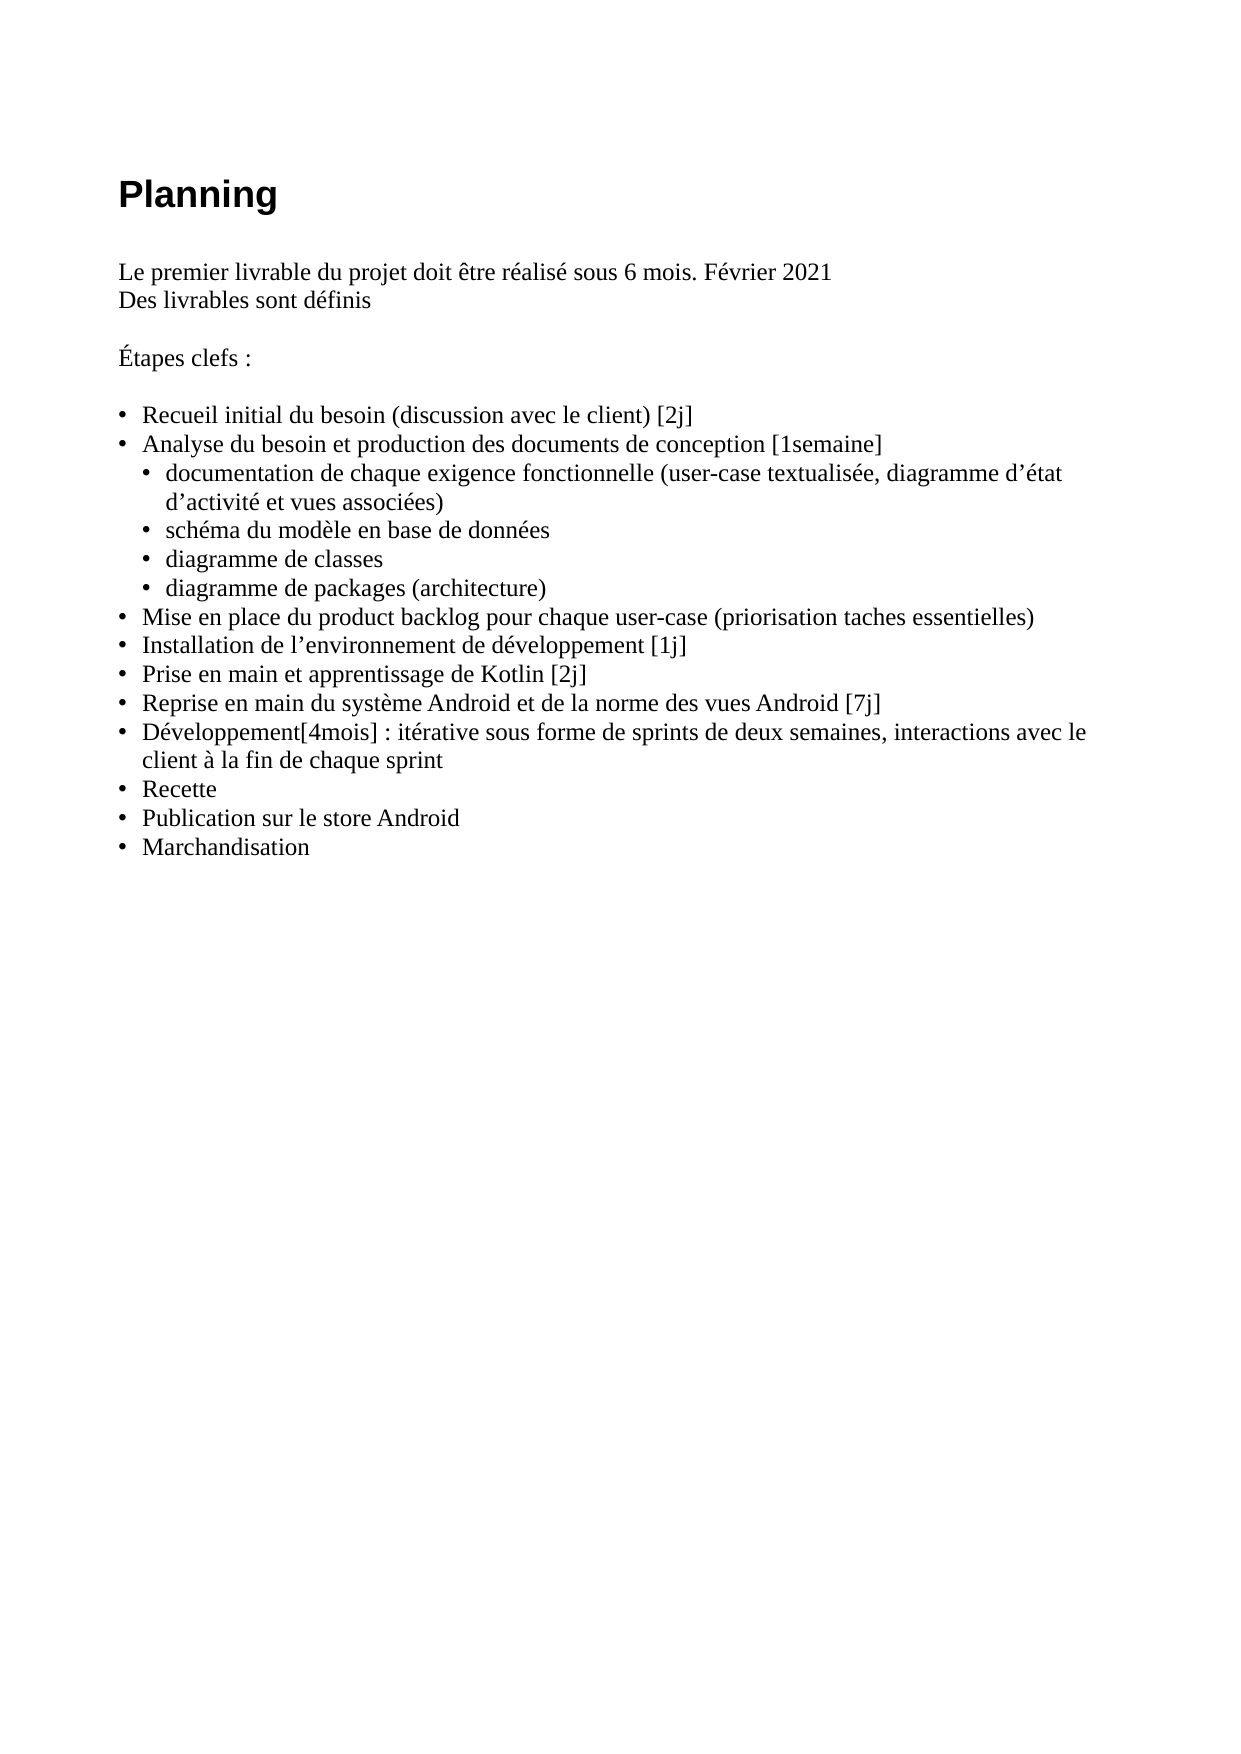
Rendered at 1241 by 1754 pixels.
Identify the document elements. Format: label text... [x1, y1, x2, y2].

list diagramme de classes [142, 544, 1122, 573]
list Marchandisation [118, 832, 1122, 861]
list Mise en place du product backlog pour chaque user-case (priorisation taches essentielles) [118, 602, 1122, 631]
list documentation de chaque exigence fonctionnelle (user-case textualisée, diagramme d’état d’activité et vues associées) [142, 458, 1122, 516]
list Développement[4mois] : itérative sous forme de sprints de deux semaines, interactions avec le client à la fin de chaque sprint [118, 717, 1122, 774]
list Installation de l’environnement de développement [1j] [118, 631, 1122, 659]
text Des livrables sont définis [118, 286, 1122, 314]
list Reprise en main du système Android et de la norme des vues Android [7j] [118, 688, 1122, 717]
list Analyse du besoin et production des documents de conception [1semaine] [118, 429, 1122, 458]
list schéma du modèle en base de données [142, 516, 1122, 544]
text Étapes clefs : [118, 343, 1122, 372]
subtitle Planning [118, 172, 1122, 216]
list Recueil initial du besoin (discussion avec le client) [2j] [118, 401, 1122, 429]
list Prise en main et apprentissage de Kotlin [2j] [118, 659, 1122, 688]
list Recette [118, 774, 1122, 803]
list Publication sur le store Android [118, 803, 1122, 832]
text Le premier livrable du projet doit être réalisé sous 6 mois. Février 2021 [118, 257, 1122, 286]
list diagramme de packages (architecture) [142, 573, 1122, 602]
